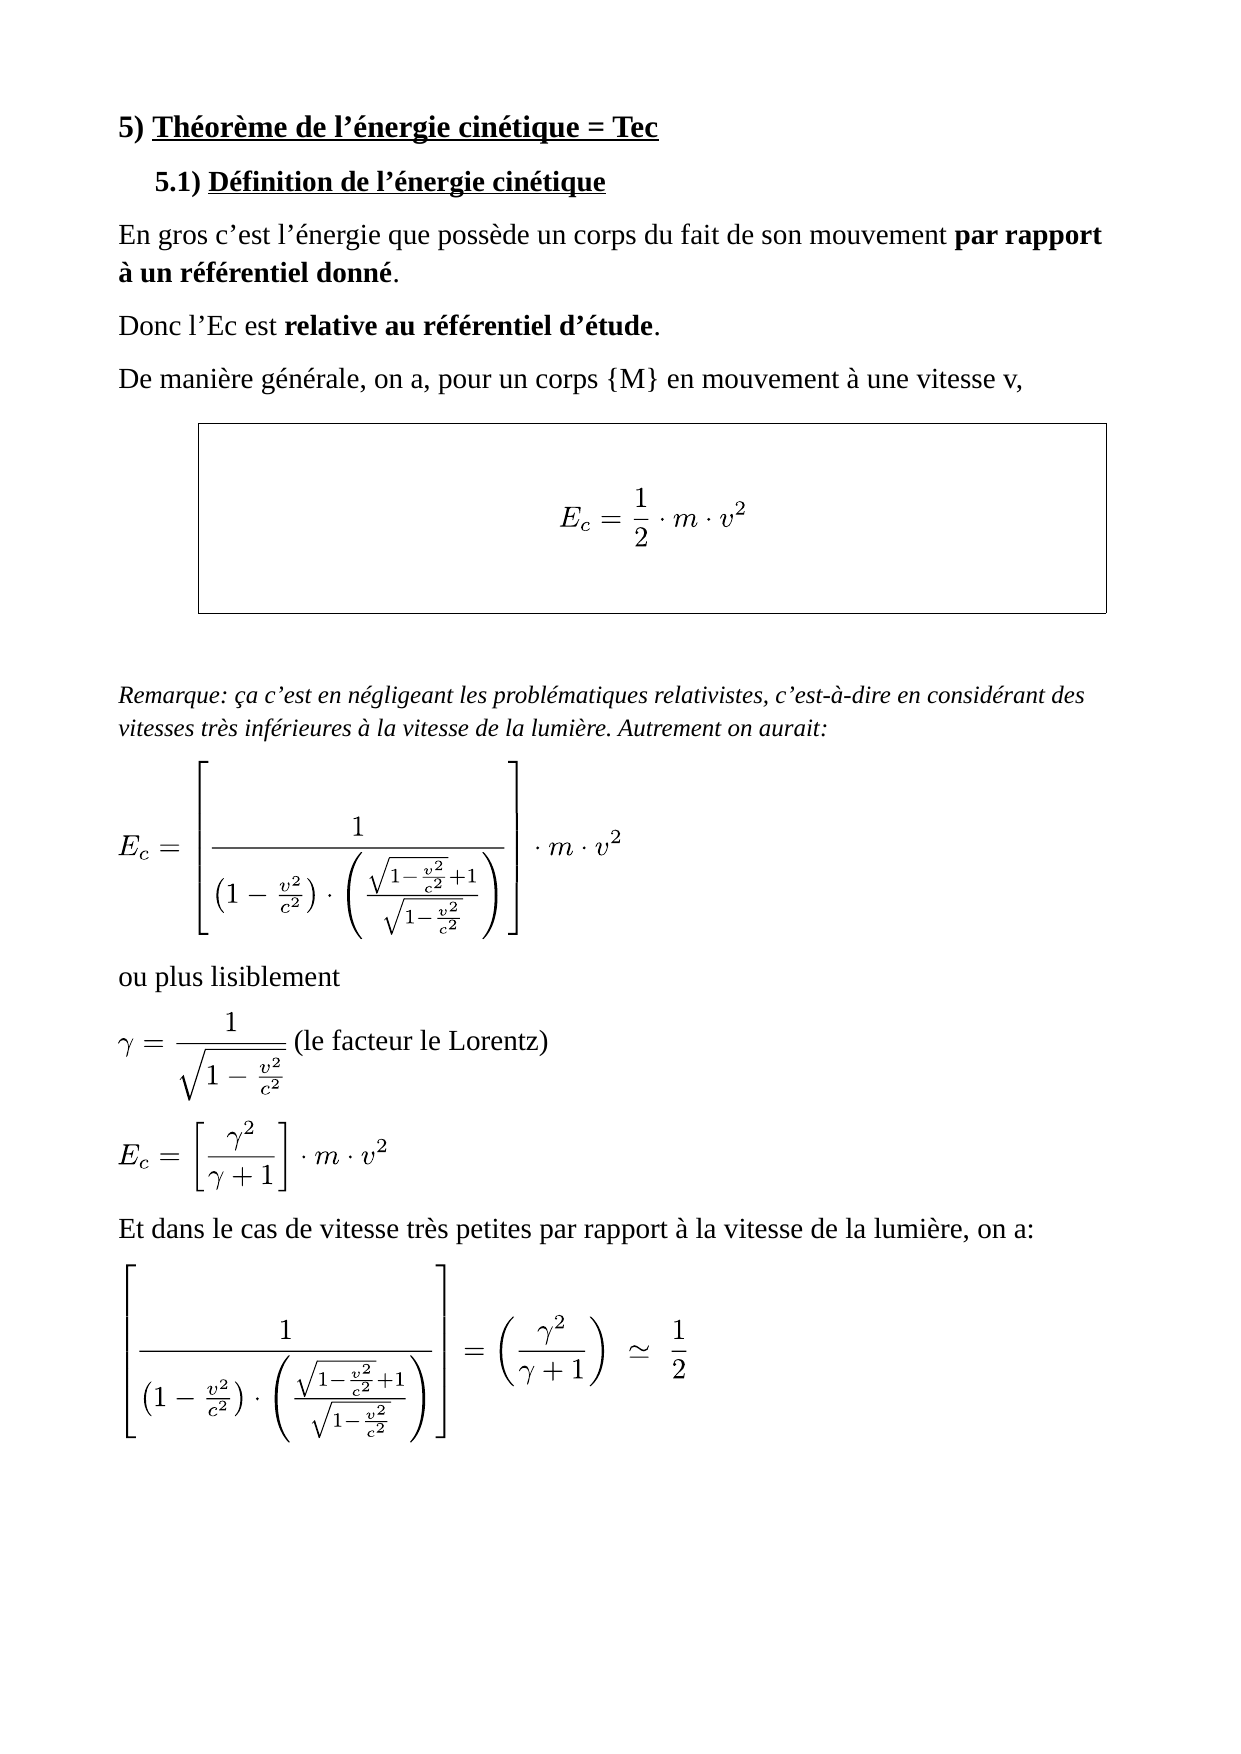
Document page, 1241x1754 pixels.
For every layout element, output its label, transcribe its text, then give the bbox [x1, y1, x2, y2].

text En gros c’est l’énergie que possède un corps du fait de son mouvement par rapport à un référentiel donné. [118, 217, 1122, 289]
text Donc l’Ec est relative au référentiel d’étude. [118, 308, 1122, 342]
text ou plus lisiblement [118, 959, 1122, 992]
text 5) Théorème de l’énergie cinétique = Tec [118, 108, 1122, 144]
text Et dans le cas de vitesse très petites par rapport à la vitesse de la lumière, on a: [118, 1211, 1122, 1245]
text (le facteur le Lorentz) [191, 1012, 1122, 1101]
text Remarque: ça c’est en négligeant les problématiques relativistes, c’est-à-dire en considérant des vitesses très inférieures à la vitesse de la lumière. Autrement on aurait: [118, 680, 1122, 742]
text De manière générale, on a, pour un corps {M} en mouvement à une vitesse v, [118, 362, 1122, 395]
text 5.1) Définition de l’énergie cinétique [118, 164, 1122, 197]
